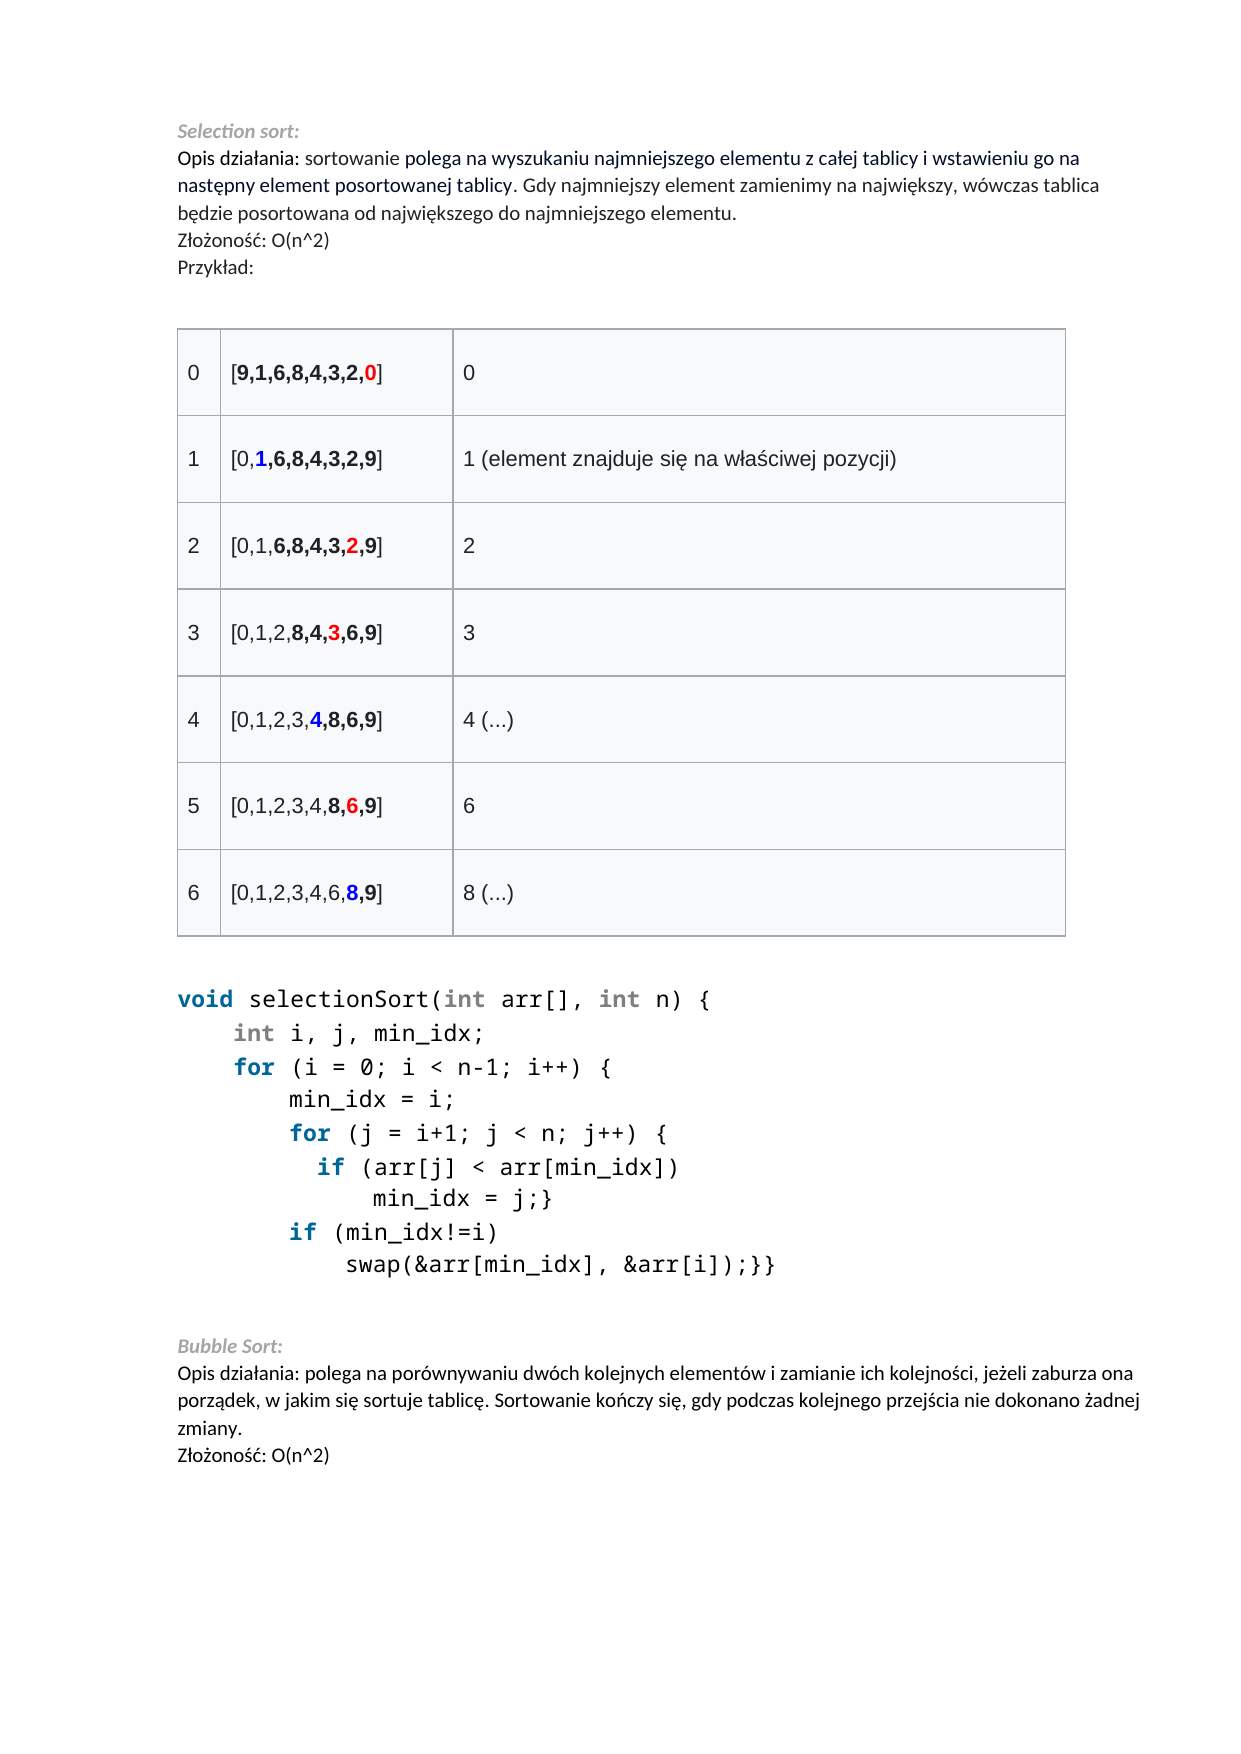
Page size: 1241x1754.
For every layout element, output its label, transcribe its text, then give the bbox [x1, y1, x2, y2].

text min_idx = i; [177, 1083, 1152, 1114]
text for (j = i+1; j < n; j++) { [177, 1114, 1152, 1148]
table_cell [0,1,6,8,4,3,2,9] [221, 416, 452, 501]
table_cell 1 (element znajduje się na właściwej pozycji) [454, 416, 1065, 501]
table_cell 2 [178, 503, 220, 588]
table_cell [0,1,2,8,4,3,6,9] [221, 590, 452, 675]
table_cell [0,1,2,3,4,8,6,9] [221, 763, 452, 848]
text swap(&arr[min_idx], &arr[i]);}} [177, 1248, 1152, 1279]
table_header [9,1,6,8,4,3,2,0] [221, 330, 452, 415]
table_header 0 [178, 330, 220, 415]
table_cell [0,1,2,3,4,6,8,9] [221, 850, 452, 935]
table_cell 2 [454, 503, 1065, 588]
table_cell [0,1,6,8,4,3,2,9] [221, 503, 452, 588]
table_cell 5 [178, 763, 220, 848]
text int i, j, min_idx; [177, 1015, 1152, 1049]
text Selection sort: Opis działania: sortowanie polega na wyszukaniu najmniejszego elementu z całej tablicy i wstawieniu go na następny element posortowanej tablicy. Gdy najmniejszy element zamienimy na największy, wówczas tablica będzie posortowana od największego do najmniejszego elementu. Złożoność: O(n^2) Przykład: [177, 118, 1152, 309]
table_cell 3 [454, 590, 1065, 675]
table_cell 4 (...) [454, 677, 1065, 762]
text if (min_idx!=i) [177, 1213, 1152, 1248]
text void selectionSort(int arr[], int n) { [177, 981, 1152, 1015]
text Bubble Sort: Opis działania: polega na porównywaniu dwóch kolejnych elementów i zamianie ich kolejności, jeżeli zaburza ona porządek, w jakim się sortuje tablicę. Sortowanie kończy się, gdy podczas kolejnego przejścia nie dokonano żadnej zmiany. Złożoność: O(n^2) [177, 1279, 1152, 1467]
table_cell [0,1,2,3,4,8,6,9] [221, 677, 452, 762]
table_cell 1 [178, 416, 220, 501]
table_cell 8 (...) [454, 850, 1065, 935]
text min_idx = j;} [177, 1182, 1152, 1213]
table_header 0 [454, 330, 1065, 415]
table_cell 6 [454, 763, 1065, 848]
text for (i = 0; i < n-1; i++) { [177, 1049, 1152, 1083]
table_cell 3 [178, 590, 220, 675]
table_cell 6 [178, 850, 220, 935]
text if (arr[j] < arr[min_idx]) [177, 1148, 1152, 1182]
table_cell 4 [178, 677, 220, 762]
